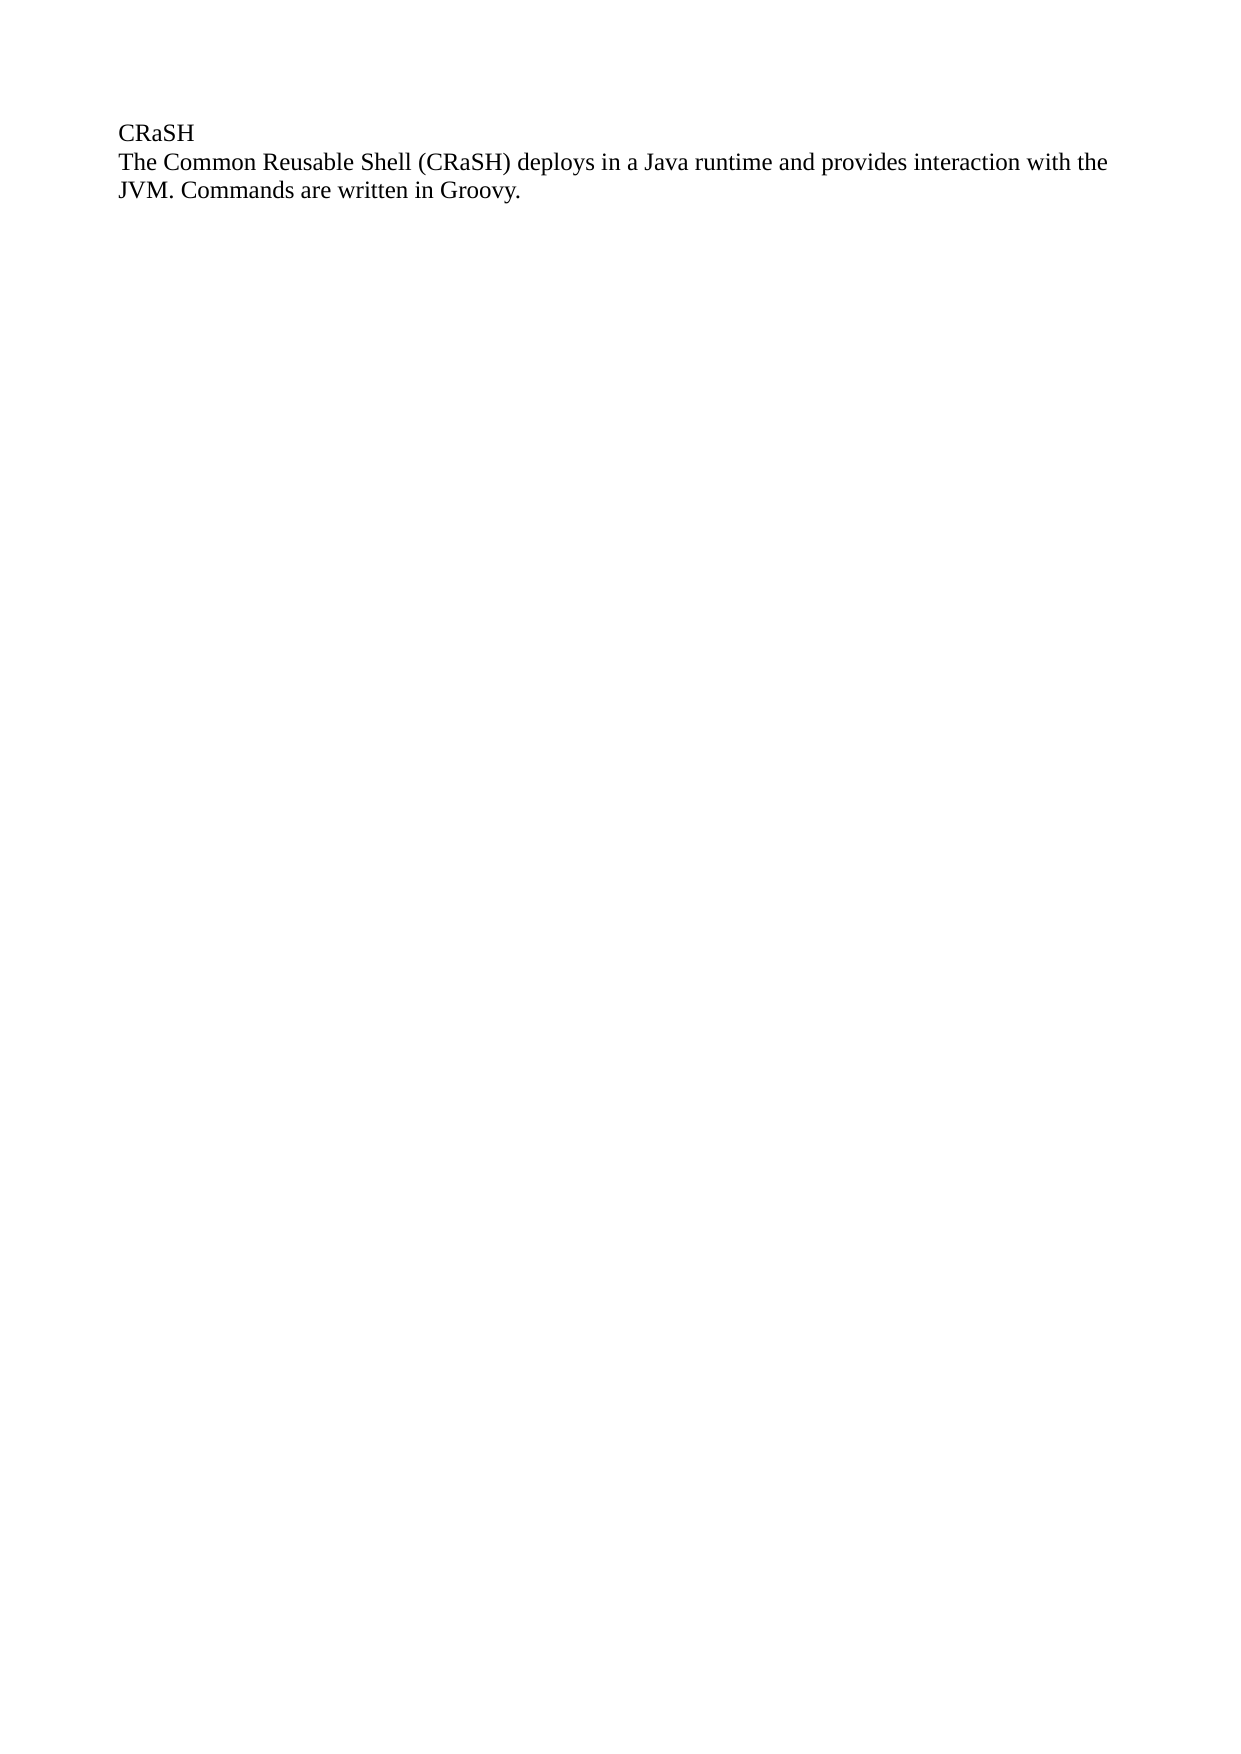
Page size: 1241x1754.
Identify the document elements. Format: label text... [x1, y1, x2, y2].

text The Common Reusable Shell (CRaSH) deploys in a Java runtime and provides interaction with the JVM. Commands are written in Groovy. [118, 147, 1122, 204]
text CRaSH [118, 118, 1122, 147]
